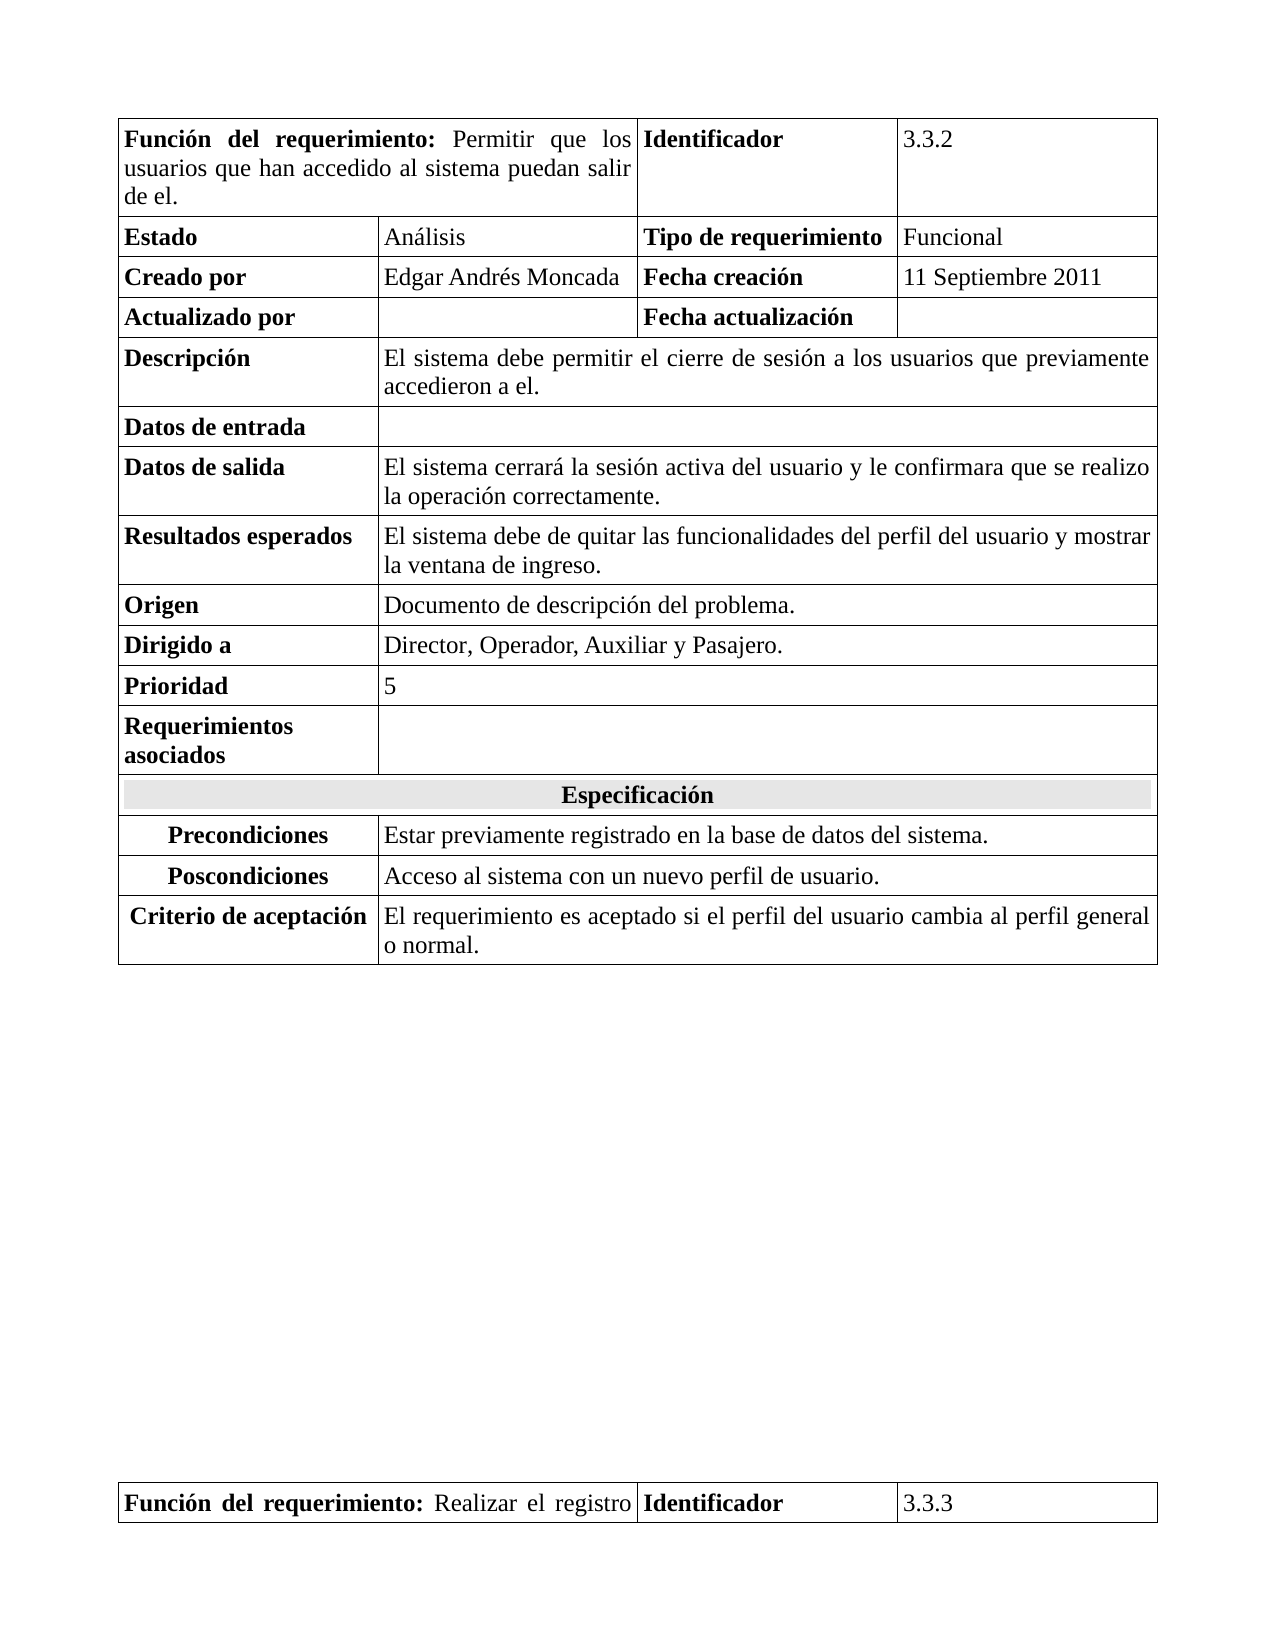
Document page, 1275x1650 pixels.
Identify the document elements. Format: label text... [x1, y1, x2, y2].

table_cell Estar previamente registrado en la base de datos del sistema. [379, 816, 1157, 855]
table_cell Resultados esperados [119, 516, 378, 584]
table_cell Creado por [119, 257, 378, 297]
table_cell Prioridad [119, 666, 378, 705]
table_cell Dirigido a [119, 626, 378, 665]
table_cell Descripción [119, 338, 378, 406]
table_cell [379, 706, 1157, 774]
table_cell Fecha actualización [638, 298, 897, 337]
table_header Identificador [638, 119, 897, 216]
table_cell Datos de salida [119, 447, 378, 515]
table_cell Estado [119, 217, 378, 256]
table_header 3.3.3 [898, 1483, 1157, 1522]
table_cell Precondiciones [119, 816, 378, 855]
table_cell Poscondiciones [119, 856, 378, 895]
table_header Función del requerimiento: Realizar el registro [119, 1483, 637, 1522]
table_cell El sistema cerrará la sesión activa del usuario y le confirmara que se realizo la operación correctamente. [379, 447, 1157, 515]
table_cell El sistema debe permitir el cierre de sesión a los usuarios que previamente accedieron a el. [379, 338, 1157, 406]
table_cell Datos de entrada [119, 407, 378, 446]
table_cell Origen [119, 585, 378, 625]
table_cell Tipo de requerimiento [638, 217, 897, 256]
table_header Función del requerimiento: Permitir que los usuarios que han accedido al sistema puedan salir de el. [119, 119, 637, 216]
table_cell Actualizado por [119, 298, 378, 337]
table_cell Fecha creación [638, 257, 897, 297]
table_cell Funcional [898, 217, 1157, 256]
table_cell El sistema debe de quitar las funcionalidades del perfil del usuario y mostrar la ventana de ingreso. [379, 516, 1157, 584]
table_cell Edgar Andrés Moncada [379, 257, 637, 297]
table_cell Especificación [119, 775, 1157, 815]
table_cell 5 [379, 666, 1157, 705]
table_header Identificador [638, 1483, 897, 1522]
table_cell Documento de descripción del problema. [379, 585, 1157, 625]
table_cell Acceso al sistema con un nuevo perfil de usuario. [379, 856, 1157, 895]
table_cell Análisis [379, 217, 637, 256]
table_cell El requerimiento es aceptado si el perfil del usuario cambia al perfil general o normal. [379, 896, 1157, 964]
table_cell [898, 298, 1157, 337]
table_cell Requerimientos asociados [119, 706, 378, 774]
table_header 3.3.2 [898, 119, 1157, 216]
table_cell [379, 298, 637, 337]
table_cell [379, 407, 1157, 446]
table_cell Director, Operador, Auxiliar y Pasajero. [379, 626, 1157, 665]
table_cell Criterio de aceptación [119, 896, 378, 964]
table_cell 11 Septiembre 2011 [898, 257, 1157, 297]
